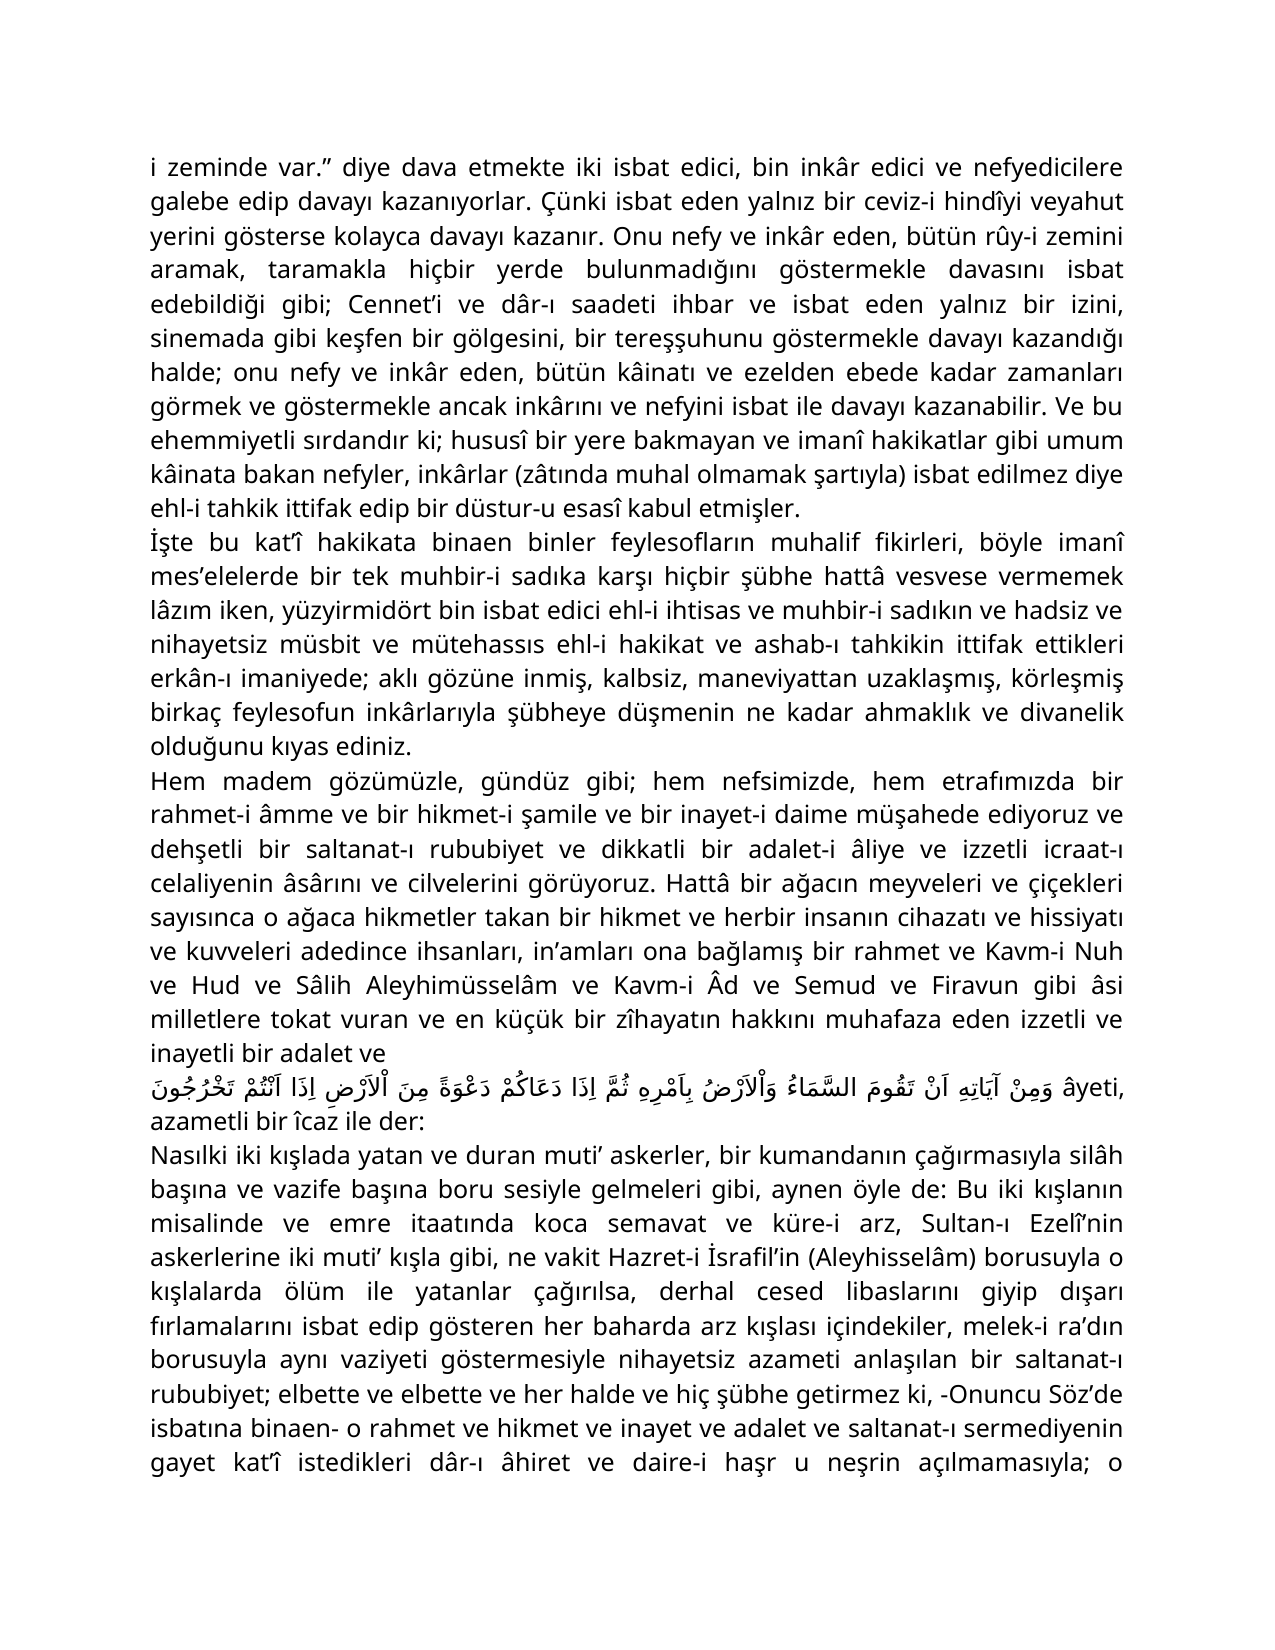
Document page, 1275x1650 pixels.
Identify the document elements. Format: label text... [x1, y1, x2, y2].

text Nasılki iki kışlada yatan ve duran muti’ askerler, bir kumandanın çağırmasıyla silâh başına ve vazife başına boru sesiyle gelmeleri gibi, aynen öyle de: Bu iki kışlanın misalinde ve emre itaatında koca semavat ve küre-i arz, Sultan-ı Ezelî’nin askerlerine iki muti’ kışla gibi, ne vakit Hazret-i İsrafil’in (Aleyhisselâm) borusuyla o kışlalarda ölüm ile yatanlar çağırılsa, derhal cesed libaslarını giyip dışarı fırlamalarını isbat edip gösteren her baharda arz kışlası içindekiler, melek-i ra’dın borusuyla aynı vaziyeti göstermesiyle nihayetsiz azameti anlaşılan bir saltanat-ı rububiyet; elbette ve elbette ve her halde ve hiç şübhe getirmez ki, -Onuncu Söz’de isbatına binaen- o rahmet ve hikmet ve inayet ve adalet ve saltanat-ı sermediyenin gayet kat’î istedikleri dâr-ı âhiret ve daire-i haşr u neşrin açılmamasıyla; o [150, 1138, 1125, 1478]
text İşte bu kat’î hakikata binaen binler feylesofların muhalif fikirleri, böyle imanî mes’elelerde bir tek muhbir-i sadıka karşı hiçbir şübhe hattâ vesvese vermemek lâzım iken, yüzyirmidört bin isbat edici ehl-i ihtisas ve muhbir-i sadıkın ve hadsiz ve nihayetsiz müsbit ve mütehassıs ehl-i hakikat ve ashab-ı tahkikin ittifak ettikleri erkân-ı imaniyede; aklı gözüne inmiş, kalbsiz, maneviyattan uzaklaşmış, körleşmiş birkaç feylesofun inkârlarıyla şübheye düşmenin ne kadar ahmaklık ve divanelik olduğunu kıyas ediniz. [150, 525, 1125, 763]
text i zeminde var.” diye dava etmekte iki isbat edici, bin inkâr edici ve nefyedicilere galebe edip davayı kazanıyorlar. Çünki isbat eden yalnız bir ceviz-i hindîyi veyahut yerini gösterse kolayca davayı kazanır. Onu nefy ve inkâr eden, bütün rûy-i zemini aramak, taramakla hiçbir yerde bulunmadığını göstermekle davasını isbat edebildiği gibi; Cennet’i ve dâr-ı saadeti ihbar ve isbat eden yalnız bir izini, sinemada gibi keşfen bir gölgesini, bir tereşşuhunu göstermekle davayı kazandığı halde; onu nefy ve inkâr eden, bütün kâinatı ve ezelden ebede kadar zamanları görmek ve göstermekle ancak inkârını ve nefyini isbat ile davayı kazanabilir. Ve bu ehemmiyetli sırdandır ki; hususî bir yere bakmayan ve imanî hakikatlar gibi umum kâinata bakan nefyler, inkârlar (zâtında muhal olmamak şartıyla) isbat edilmez diye ehl-i tahkik ittifak edip bir düstur-u esasî kabul etmişler. [150, 150, 1125, 525]
text Hem madem gözümüzle, gündüz gibi; hem nefsimizde, hem etrafımızda bir rahmet-i âmme ve bir hikmet-i şamile ve bir inayet-i daime müşahede ediyoruz ve dehşetli bir saltanat-ı rububiyet ve dikkatli bir adalet-i âliye ve izzetli icraat-ı celaliyenin âsârını ve cilvelerini görüyoruz. Hattâ bir ağacın meyveleri ve çiçekleri sayısınca o ağaca hikmetler takan bir hikmet ve herbir insanın cihazatı ve hissiyatı ve kuvveleri adedince ihsanları, in’amları ona bağlamış bir rahmet ve Kavm-i Nuh ve Hud ve Sâlih Aleyhimüsselâm ve Kavm-i Âd ve Semud ve Firavun gibi âsi milletlere tokat vuran ve en küçük bir zîhayatın hakkını muhafaza eden izzetli ve inayetli bir adalet ve [150, 763, 1125, 1070]
text وَمِنْ آيَاتِهِ اَنْ تَقُومَ السَّمَاءُ وَاْلاَرْضُ بِاَمْرِهِ ثُمَّ اِذَا دَعَاكُمْ دَعْوَةً مِنَ اْلاَرْضِ اِذَا اَنْتُمْ تَخْرُجُونَ âyeti, azametli bir îcaz ile der: [150, 1070, 1125, 1138]
